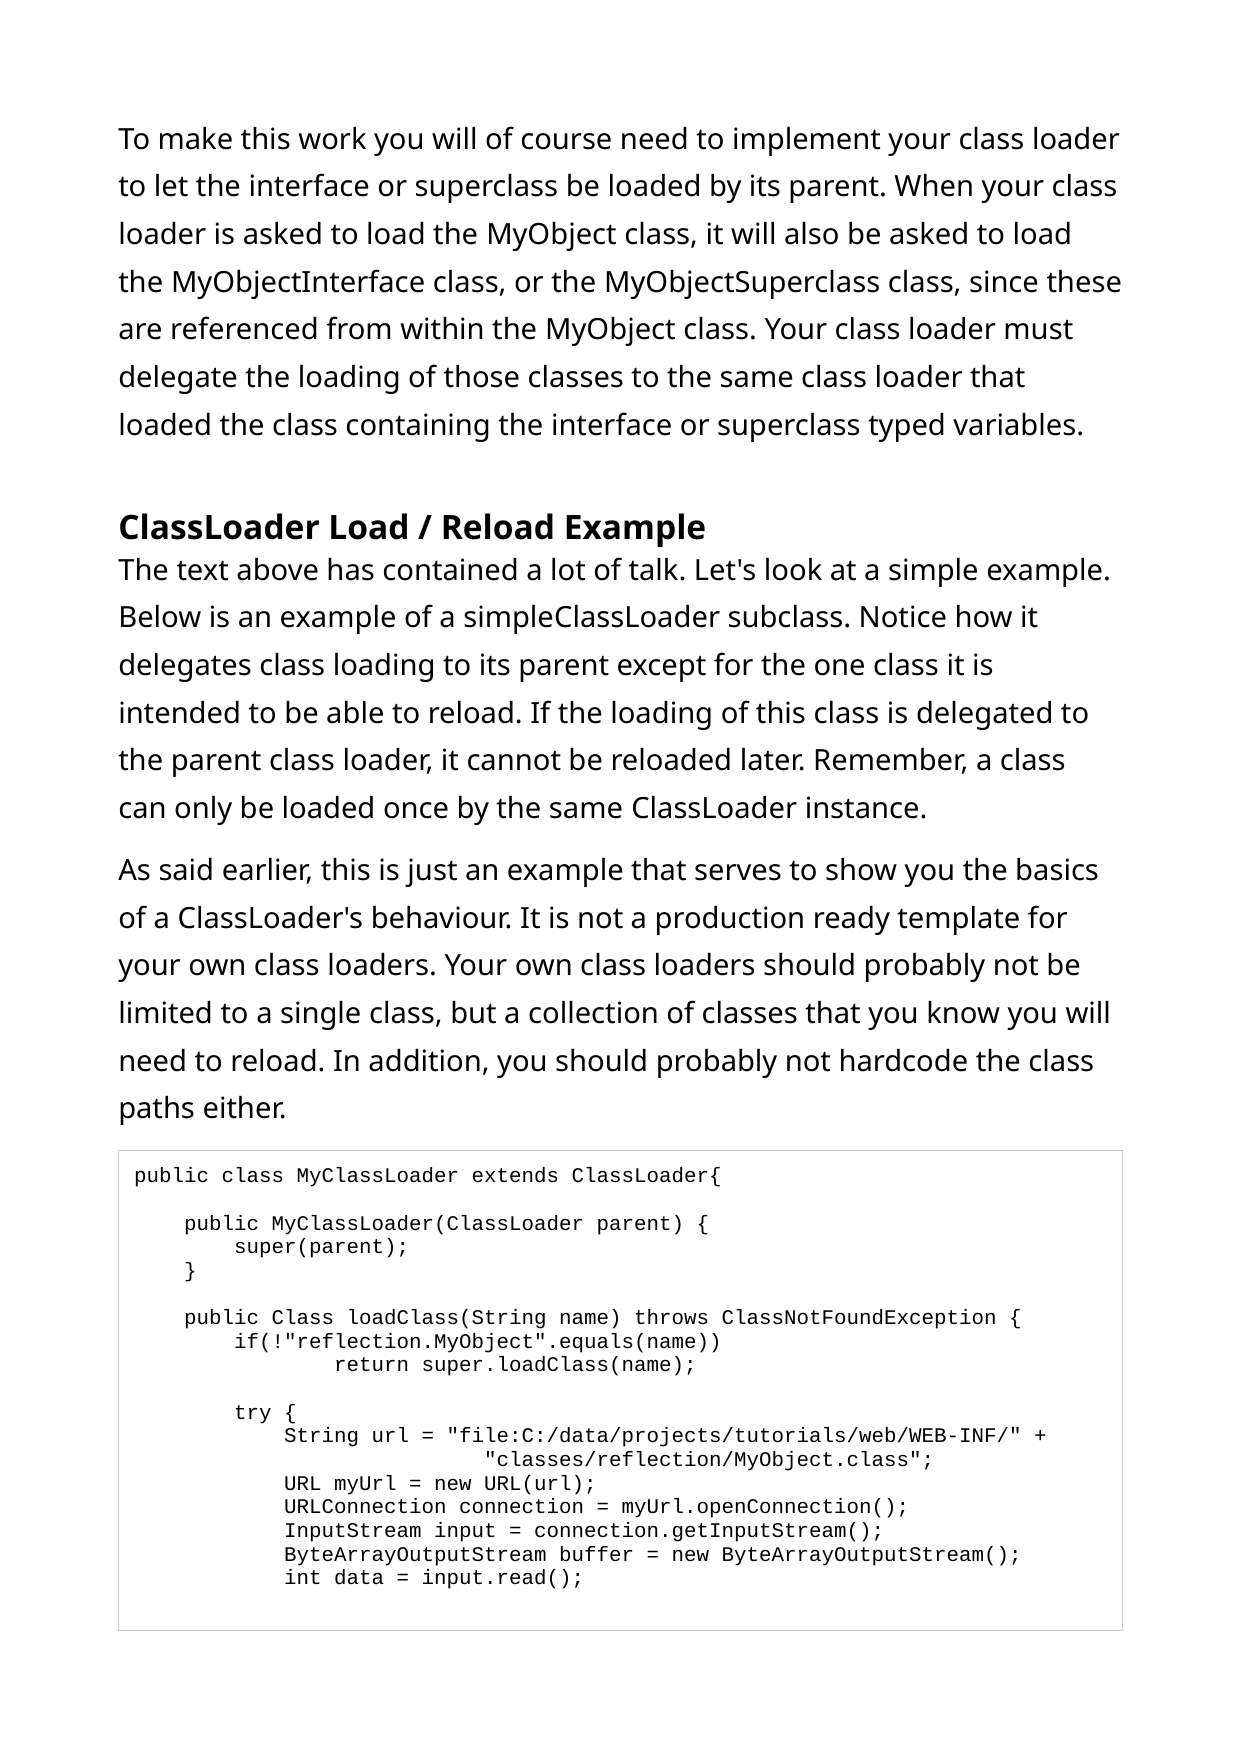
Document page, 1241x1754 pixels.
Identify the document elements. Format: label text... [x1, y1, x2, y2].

text URL myUrl = new URL(url); [119, 1457, 1122, 1481]
text if(!"reflection.MyObject".equals(name)) [119, 1315, 1122, 1339]
text int data = input.read(); [119, 1552, 1122, 1591]
subtitle ClassLoader Load / Reload Example [118, 503, 1122, 549]
text To make this work you will of course need to implement your class loader to let the interface or superclass be loaded by its parent. When your class loader is asked to load the MyObject class, it will also be asked to load the MyObjectInterface class, or the MyObjectSuperclass class, since these are referenced from within the MyObject class. Your class loader must delegate the loading of those classes to the same class loader that loaded the class containing the interface or superclass typed variables. [118, 118, 1122, 443]
text return super.loadClass(name); [119, 1339, 1122, 1378]
text public class MyClassLoader extends ClassLoader{ [119, 1151, 1122, 1189]
text "classes/reflection/MyObject.class"; [119, 1433, 1122, 1457]
text public MyClassLoader(ClassLoader parent) { [119, 1197, 1122, 1221]
text super(parent); [119, 1221, 1122, 1244]
text InputStream input = connection.getInputStream(); [119, 1504, 1122, 1528]
text ByteArrayOutputStream buffer = new ByteArrayOutputStream(); [119, 1528, 1122, 1552]
text } [119, 1244, 1122, 1283]
text As said earlier, this is just an example that serves to show you the basics of a ClassLoader's behaviour. It is not a production ready template for your own class loaders. Your own class loaders should probably not be limited to a single class, but a collection of classes that you know you will need to reload. In addition, you should probably not hardcode the class paths either. [118, 849, 1122, 1127]
text URLConnection connection = myUrl.openConnection(); [119, 1481, 1122, 1504]
text String url = "file:C:/data/projects/tutorials/web/WEB-INF/" + [119, 1410, 1122, 1433]
text The text above has contained a lot of talk. Let's look at a simple example. Below is an example of a simpleClassLoader subclass. Notice how it delegates class loading to its parent except for the one class it is intended to be able to reload. If the loading of this class is delegated to the parent class loader, it cannot be reloaded later. Remember, a class can only be loaded once by the same ClassLoader instance. [118, 549, 1122, 827]
text try { [119, 1386, 1122, 1410]
text public Class loadClass(String name) throws ClassNotFoundException { [119, 1291, 1122, 1315]
